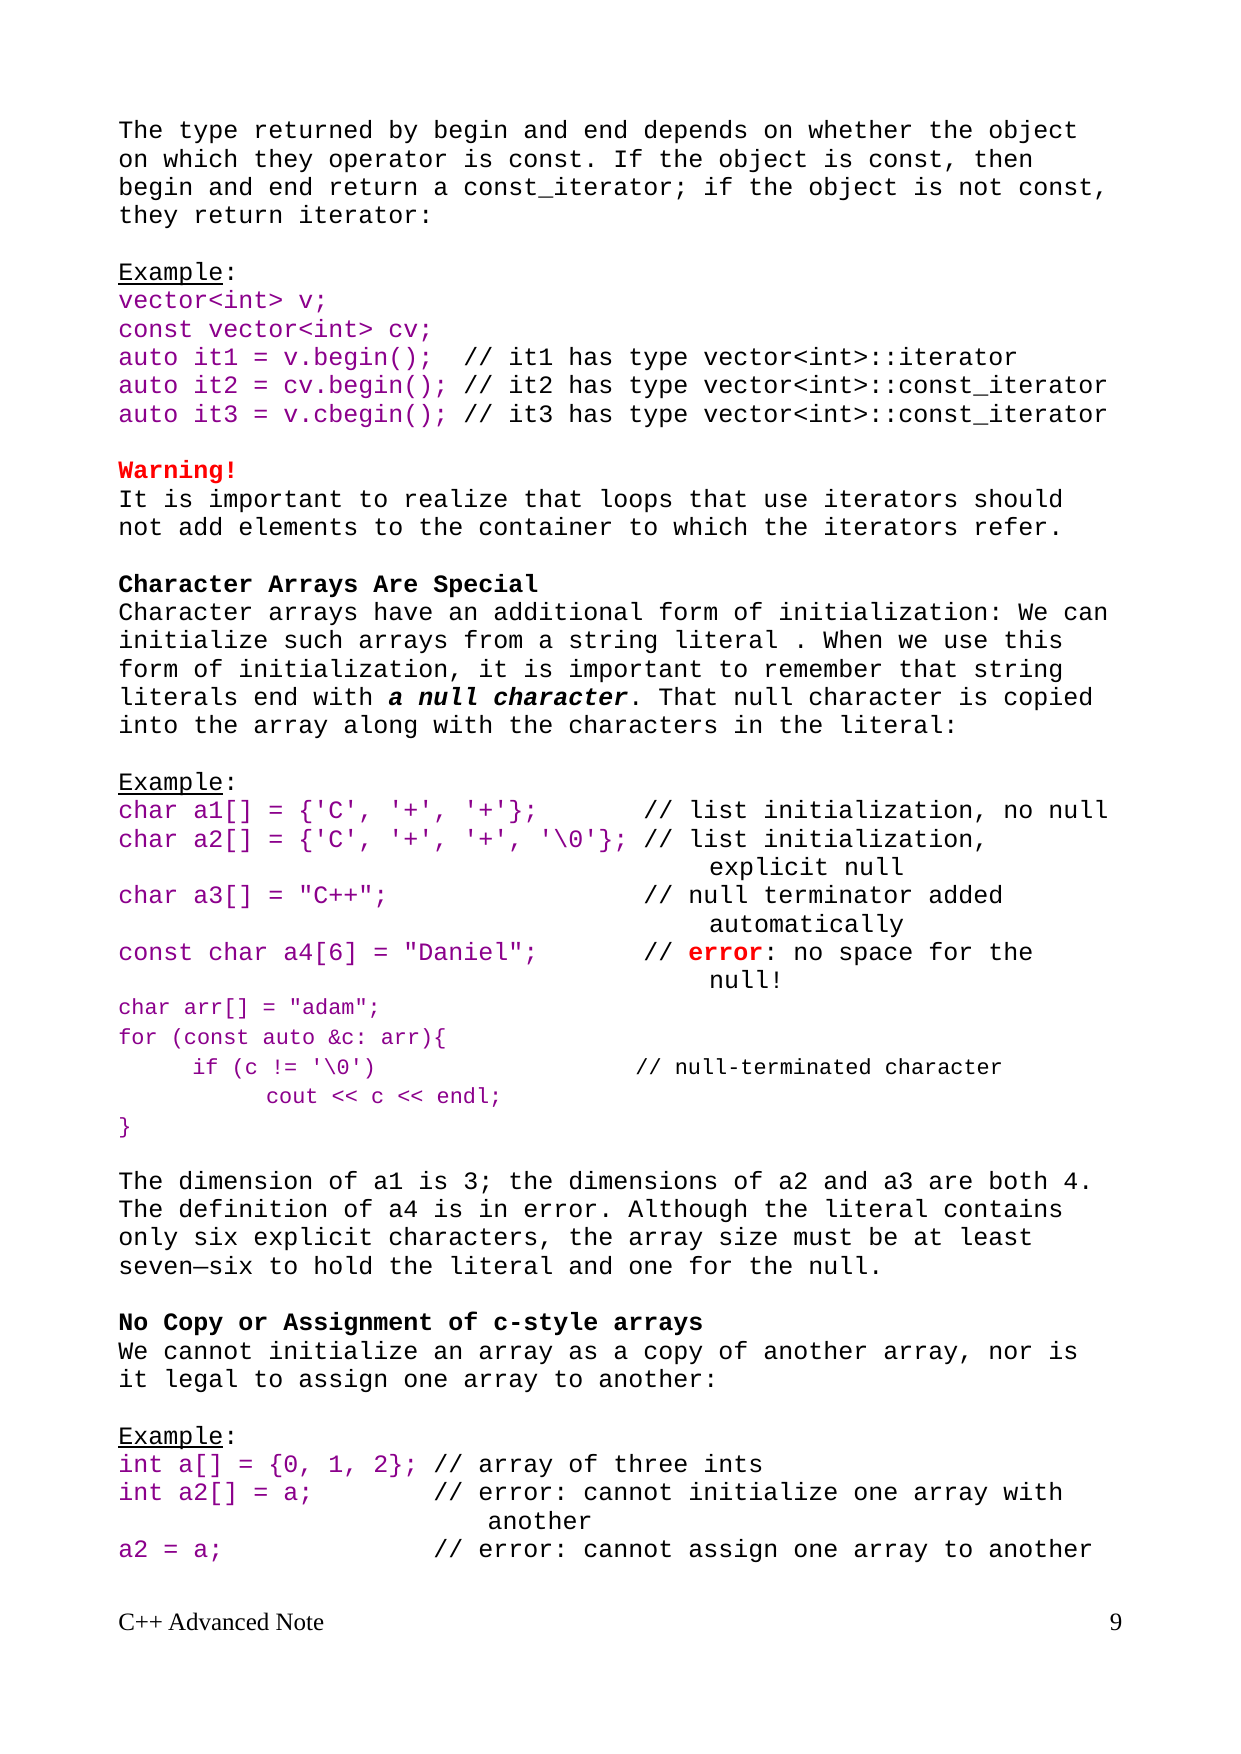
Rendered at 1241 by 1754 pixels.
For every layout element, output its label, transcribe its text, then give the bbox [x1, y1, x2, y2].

text const vector<int> cv; [118, 316, 1122, 345]
text Character Arrays Are Special [118, 571, 1122, 600]
text char a2[] = {'C', '+', '+', '\0'}; // list initialization, explicit null [118, 826, 1122, 883]
text Warning! [118, 458, 1122, 486]
text Example: [118, 770, 1122, 798]
text The dimension of a1 is 3; the dimensions of a2 and a3 are both 4. The definition of a4 is in error. Although the literal contains only six explicit characters, the array size must be at least seven—six to hold the literal and one for the null. [118, 1168, 1122, 1282]
text a2 = a; // error: cannot assign one array to another [118, 1537, 1122, 1565]
text char a3[] = "C++"; // null terminator added [118, 883, 1122, 911]
text automatically [118, 911, 1122, 940]
text Example: [118, 1423, 1122, 1452]
text auto it2 = cv.begin(); // it2 has type vector<int>::const_iterator [118, 373, 1122, 401]
text cout << c << endl; [118, 1081, 1122, 1110]
text It is important to realize that loops that use iterators should not add elements to the container to which the iterators refer. [118, 486, 1122, 543]
text int a[] = {0, 1, 2}; // array of three ints [118, 1452, 1122, 1480]
text if (c != '\0') // null-terminated character [118, 1051, 1122, 1081]
text No Copy or Assignment of c-style arrays [118, 1310, 1122, 1338]
text auto it3 = v.cbegin(); // it3 has type vector<int>::const_iterator [118, 401, 1122, 430]
text The type returned by begin and end depends on whether the object on which they operator is const. If the object is const, then begin and end return a const_iterator; if the object is not const, they return iterator: [118, 118, 1122, 231]
text for (const auto &c: arr){ [118, 1021, 1122, 1051]
text } [118, 1110, 1122, 1140]
text const char a4[6] = "Daniel"; // error: no space for the null! [118, 940, 1122, 996]
text Character arrays have an additional form of initialization: We can initialize such arrays from a string literal . When we use this form of initialization, it is important to remember that string literals end with a null character. That null character is copied into the array along with the characters in the literal: [118, 600, 1122, 741]
text Example: [118, 260, 1122, 288]
text vector<int> v; [118, 288, 1122, 316]
text int a2[] = a; // error: cannot initialize one array with another [118, 1480, 1122, 1537]
text char arr[] = "adam"; [118, 996, 1122, 1021]
text auto it1 = v.begin(); // it1 has type vector<int>::iterator [118, 345, 1122, 373]
text char a1[] = {'C', '+', '+'}; // list initialization, no null [118, 798, 1122, 826]
text We cannot initialize an array as a copy of another array, nor is it legal to assign one array to another: [118, 1338, 1122, 1395]
